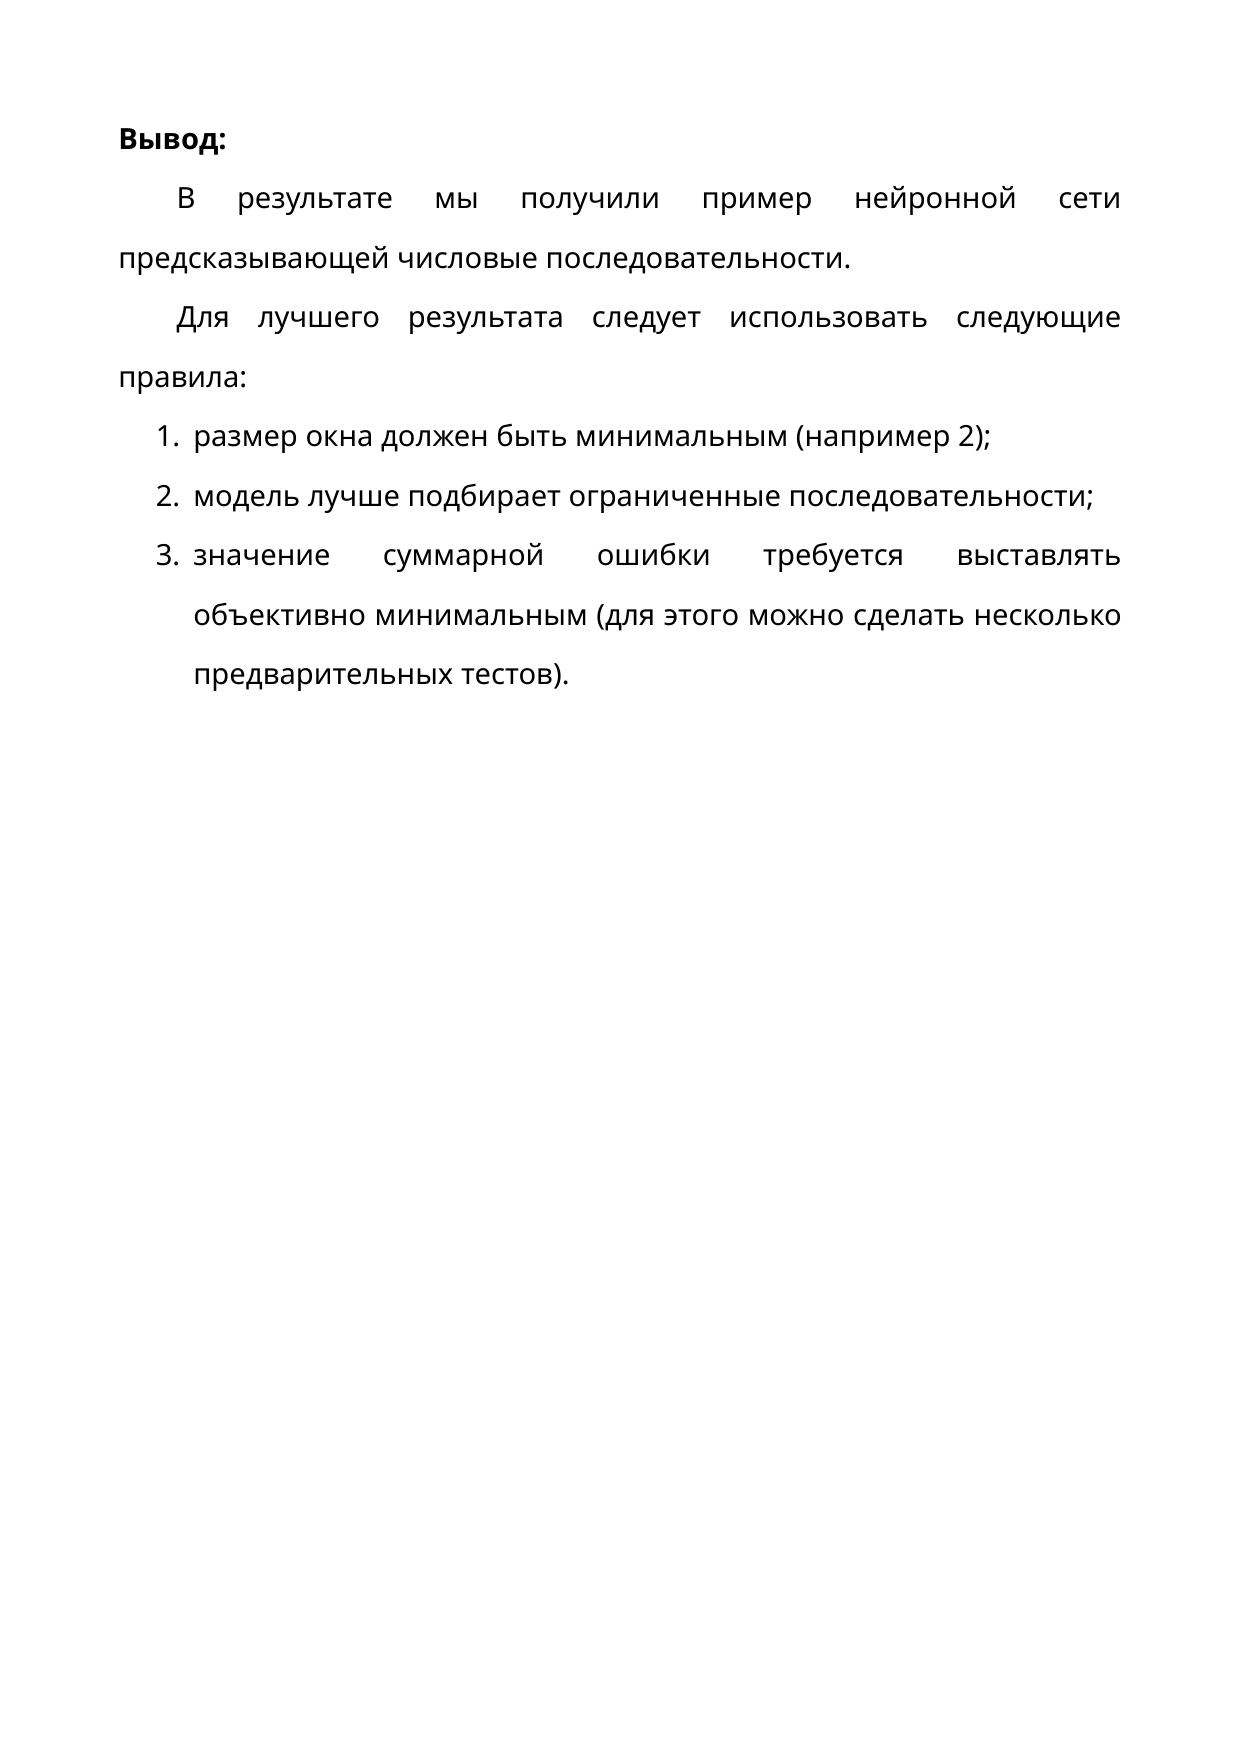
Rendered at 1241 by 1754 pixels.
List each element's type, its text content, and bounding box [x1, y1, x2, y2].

list размер окна должен быть минимальным (например 2); [156, 416, 1122, 455]
text Для лучшего результата следует использовать следующие правила: [118, 297, 1122, 396]
list модель лучше подбирает ограниченные последовательности; [156, 475, 1122, 515]
list значение суммарной ошибки требуется выставлять объективно минимальным (для этого можно сделать несколько предварительных тестов). [156, 534, 1122, 693]
text В результате мы получили пример нейронной сети предсказывающей числовые последовательности. [118, 178, 1122, 277]
text Вывод: [118, 118, 1122, 158]
